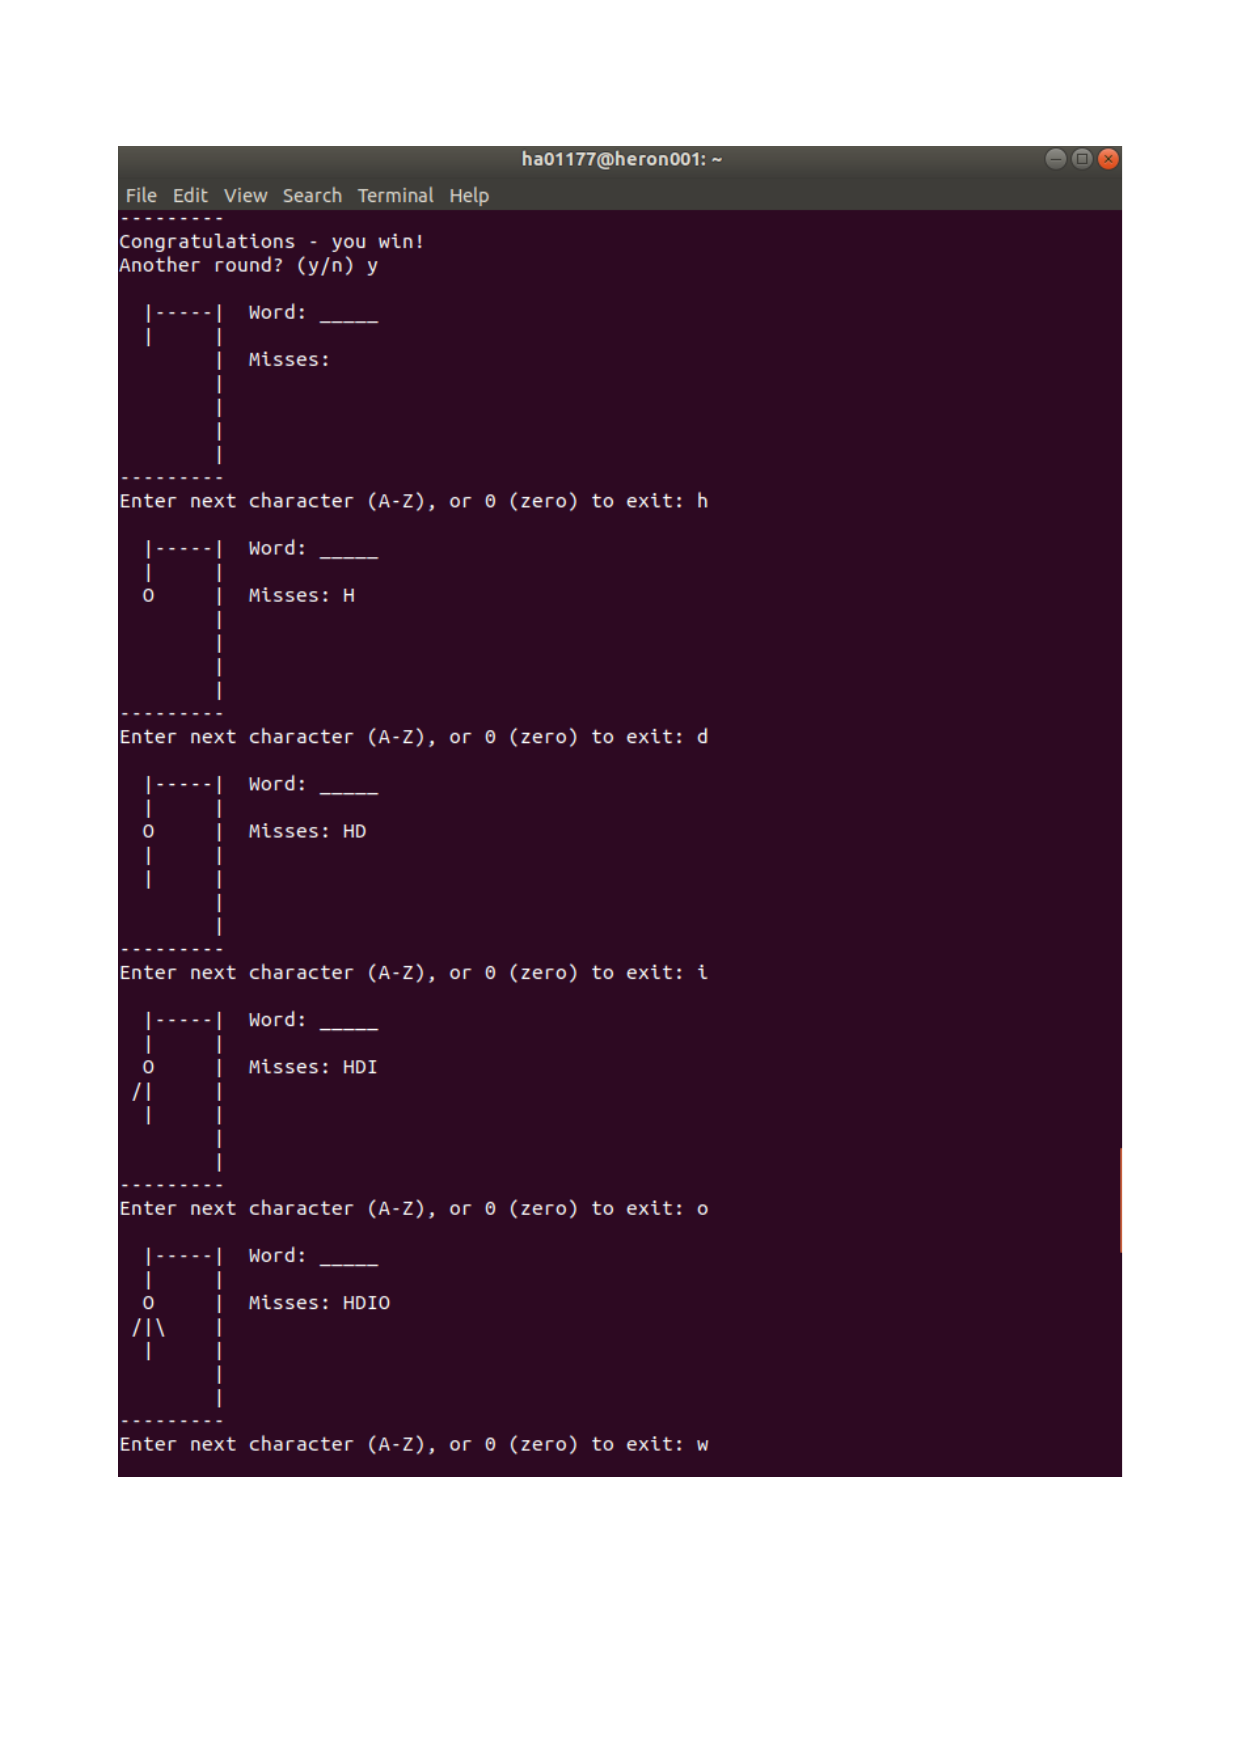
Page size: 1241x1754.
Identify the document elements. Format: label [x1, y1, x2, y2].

picture [118, 146, 1123, 1477]
